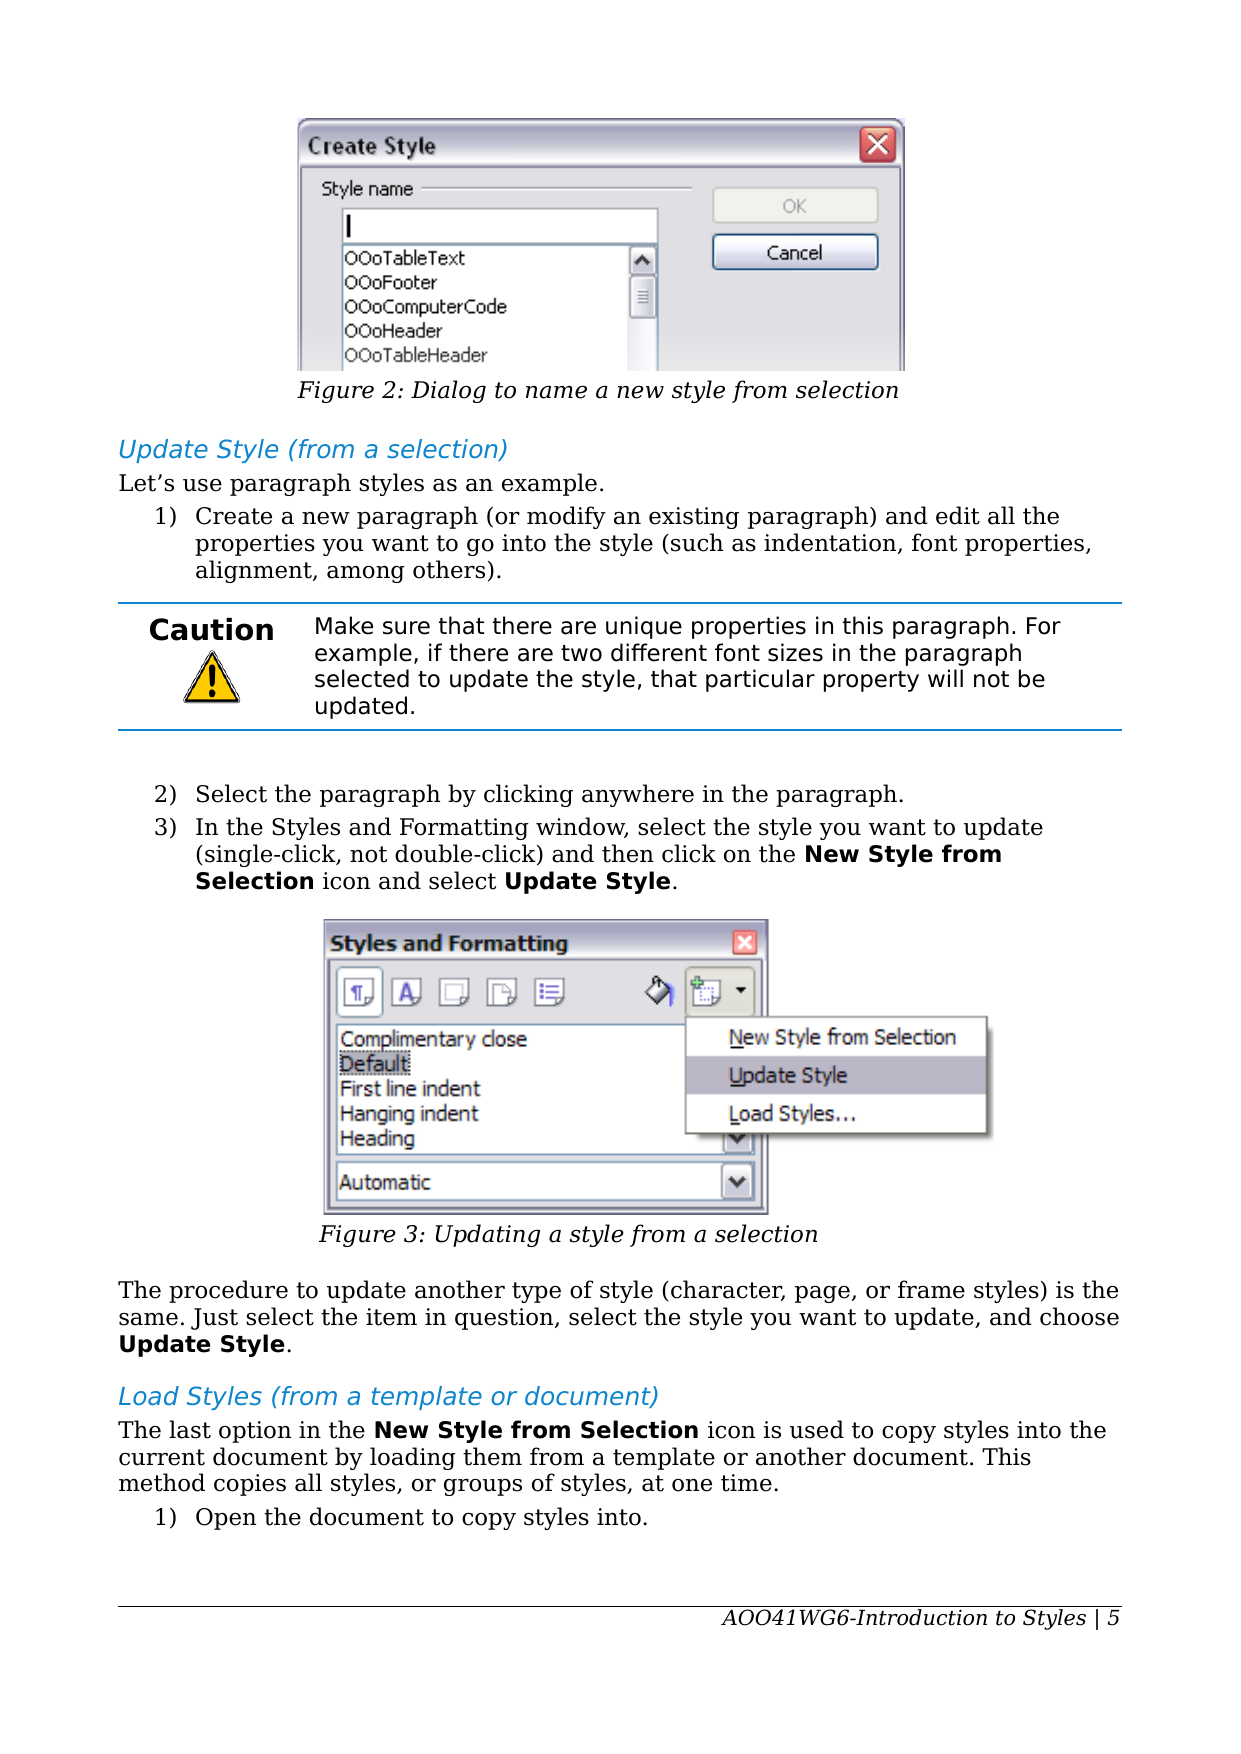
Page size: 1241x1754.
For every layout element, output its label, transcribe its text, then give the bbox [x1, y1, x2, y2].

list The last option in the New Style from Selection icon is used to copy styles into the current document by loading them from a template or another document. This method copies all styles, or groups of styles, at one time. [118, 1417, 1122, 1497]
picture [297, 118, 905, 371]
text The procedure to update another type of style (character, page, or frame styles) is the same. Just select the item in question, select the style you want to update, and choose Update Style. [118, 1277, 1122, 1357]
subtitle Load Styles (from a template or document) [118, 1382, 1122, 1411]
list Open the document to copy styles into. [177, 1504, 1122, 1530]
subtitle Update Style (from a selection) [118, 435, 1122, 464]
list Figure 3: Updating a style from a selection [319, 1221, 998, 1248]
text Figure 2: Dialog to name a new style from selection [298, 377, 943, 404]
list Let’s use paragraph styles as an example. [118, 470, 1122, 497]
list Create a new paragraph (or modify an existing paragraph) and edit all the properties you want to go into the style (such as indentation, font properties, alignment, among others). [177, 503, 1122, 583]
picture [323, 919, 994, 1215]
list Select the paragraph by clicking anywhere in the paragraph. [177, 782, 1122, 808]
list In the Styles and Formatting window, select the style you want to update (single-click, not double-click) and then click on the New Style from Selection icon and select Update Style. [177, 814, 1122, 894]
table_header Make sure that there are unique properties in this paragraph. For example, if there are two different font sizes in the paragraph selected to update the style, that particular property will not be updated. [305, 604, 1122, 729]
table_header Caution [118, 604, 305, 729]
picture [179, 647, 244, 707]
